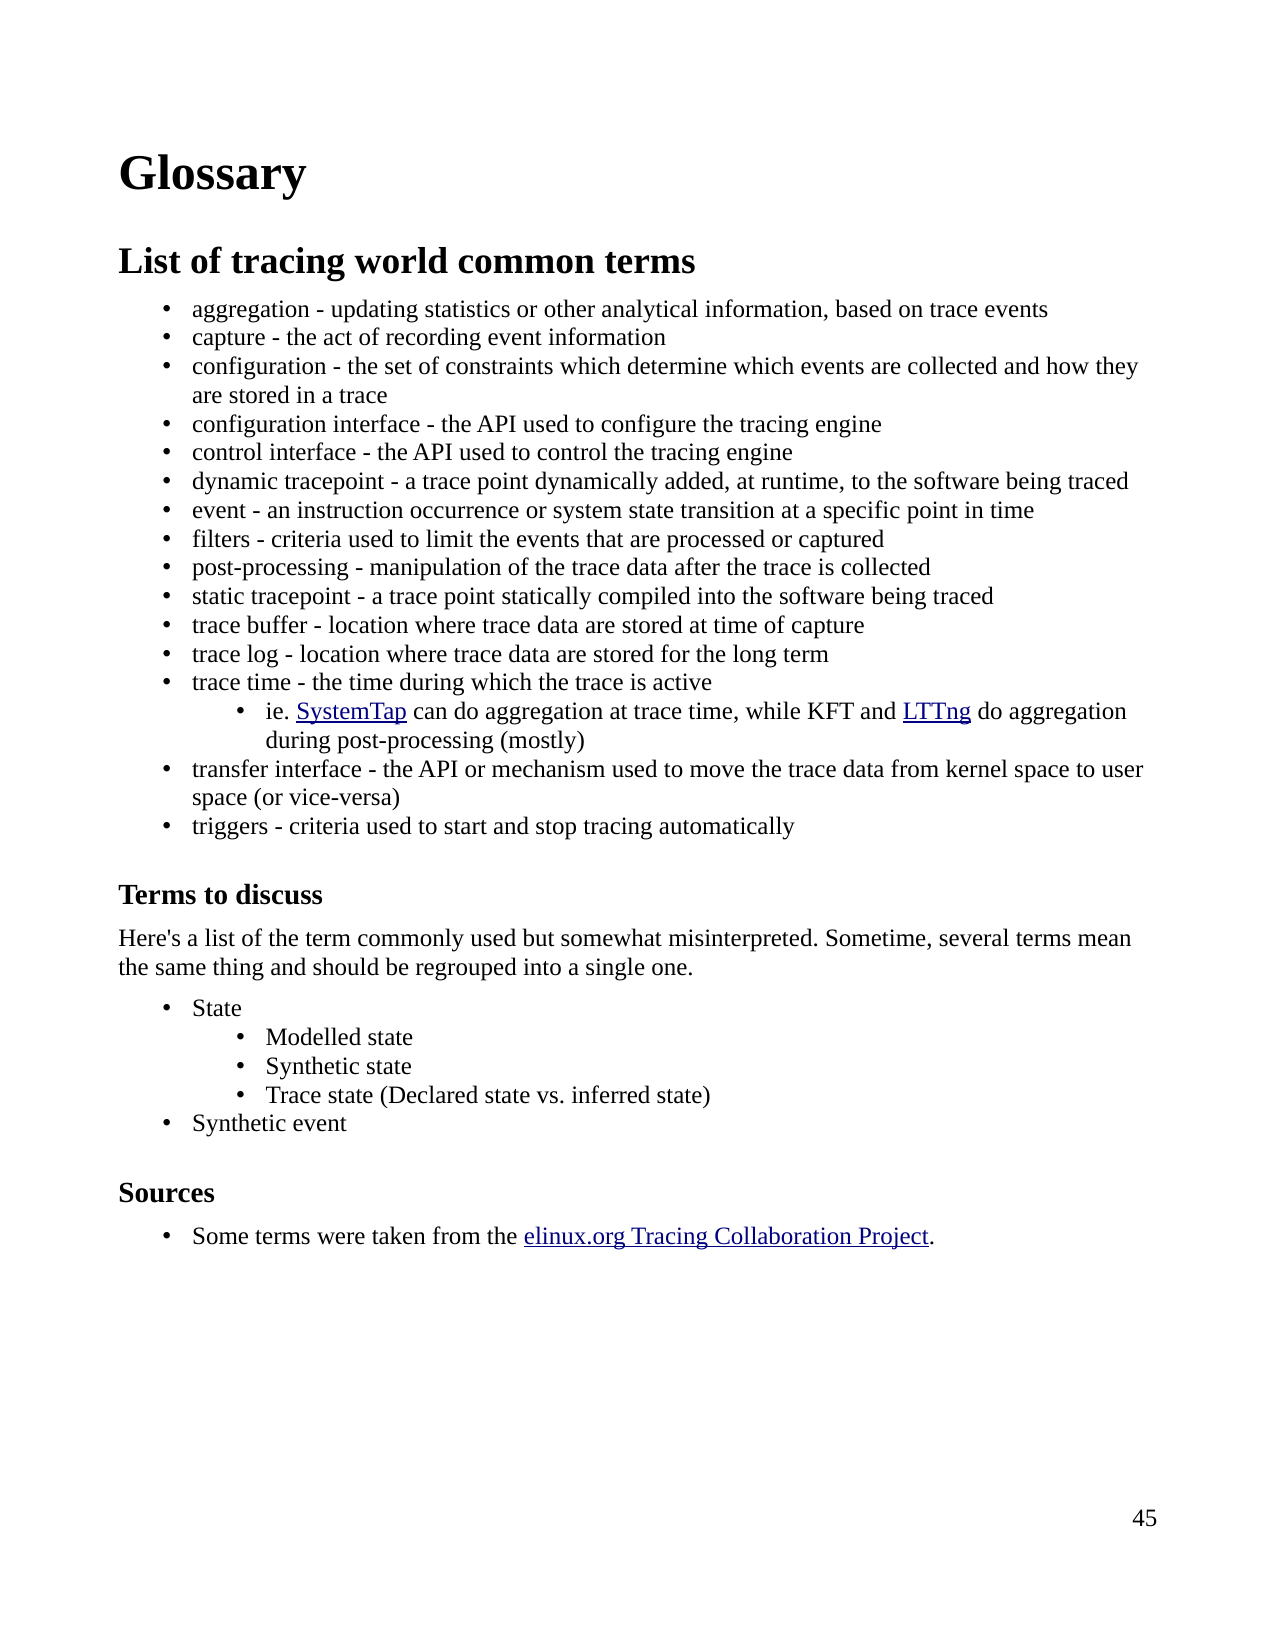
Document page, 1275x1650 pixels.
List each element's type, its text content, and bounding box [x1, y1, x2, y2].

list configuration - the set of constraints which determine which events are collected and how they are stored in a trace [162, 351, 1157, 409]
list aggregation - updating statistics or other analytical information, based on trace events [162, 294, 1157, 322]
list filters - criteria used to limit the events that are processed or captured [162, 524, 1157, 552]
list trace buffer - location where trace data are stored at time of capture [162, 610, 1157, 639]
list Some terms were taken from the elinux.org Tracing Collaboration Project. [162, 1221, 1157, 1249]
list post-processing - manipulation of the trace data after the trace is collected [162, 552, 1157, 581]
list Modelled state [236, 1022, 1157, 1051]
list control interface - the API used to control the tracing engine [162, 437, 1157, 466]
subtitle Sources [118, 1175, 1157, 1208]
subtitle Terms to discuss [118, 877, 1157, 911]
list static tracepoint - a trace point statically compiled into the software being traced [162, 581, 1157, 610]
list Synthetic state [236, 1051, 1157, 1080]
list ie. SystemTap can do aggregation at trace time, while KFT and LTTng do aggregation during post-processing (mostly) [236, 696, 1157, 754]
list Synthetic event [162, 1108, 1157, 1137]
text Here's a list of the term commonly used but somewhat misinterpreted. Sometime, several terms mean the same thing and should be regrouped into a single one. [118, 923, 1157, 981]
list trace time - the time during which the trace is active [162, 667, 1157, 696]
list transfer interface - the API or mechanism used to move the trace data from kernel space to user space (or vice-versa) [162, 754, 1157, 811]
list dynamic tracepoint - a trace point dynamically added, at runtime, to the software being traced [162, 466, 1157, 495]
list capture - the act of recording event information [162, 322, 1157, 351]
list triggers - criteria used to start and stop tracing automatically [162, 811, 1157, 840]
list Trace state (Declared state vs. inferred state) [236, 1080, 1157, 1108]
list State [162, 993, 1157, 1022]
list event - an instruction occurrence or system state transition at a specific point in time [162, 495, 1157, 524]
list trace log - location where trace data are stored for the long term [162, 639, 1157, 667]
list configuration interface - the API used to configure the tracing engine [162, 409, 1157, 437]
subtitle Glossary [118, 143, 1157, 201]
subtitle List of tracing world common terms [118, 238, 1157, 281]
